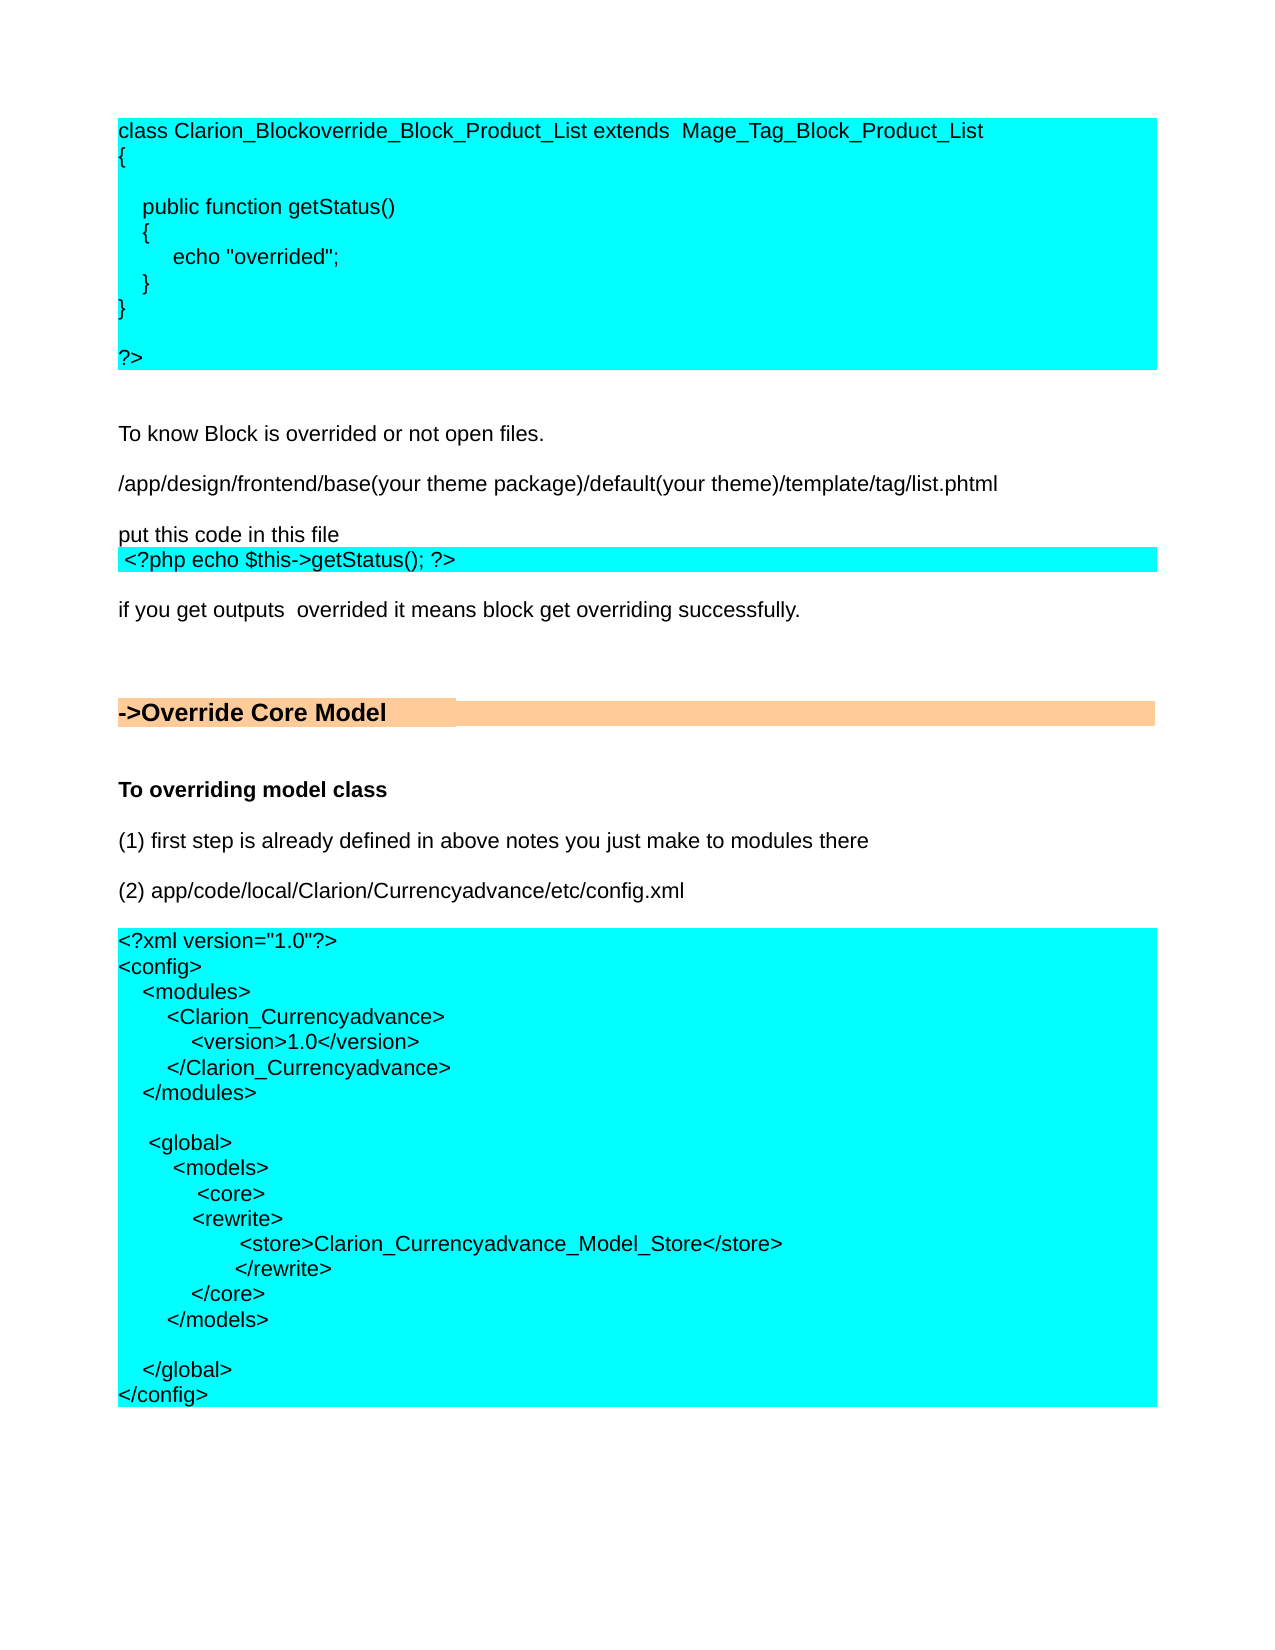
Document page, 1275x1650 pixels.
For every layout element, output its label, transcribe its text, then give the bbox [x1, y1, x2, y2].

text echo "overrided"; [118, 244, 1157, 269]
text </rewrite> [118, 1256, 1157, 1281]
text <modules> [118, 979, 1157, 1004]
text <?php echo $this->getStatus(); ?> [118, 547, 1157, 572]
text </global> [118, 1357, 1157, 1382]
text <rewrite> [118, 1206, 1157, 1231]
text </modules> [118, 1079, 1157, 1105]
text </config> [118, 1382, 1157, 1407]
text </models> [118, 1306, 1157, 1332]
text <models> [118, 1155, 1157, 1180]
text } [118, 294, 1157, 320]
text class Clarion_Blockoverride_Block_Product_List extends Mage_Tag_Block_Product_List [118, 118, 1157, 143]
text <store>Clarion_Currencyadvance_Model_Store</store> [118, 1231, 1157, 1256]
text <global> [118, 1130, 1157, 1155]
text if you get outputs overrided it means block get overriding successfully. [118, 597, 1157, 622]
text <config> [118, 953, 1157, 979]
text <core> [118, 1180, 1157, 1206]
text public function getStatus() [118, 194, 1157, 219]
text put this code in this file [118, 521, 1157, 547]
text } [118, 269, 1157, 294]
text <Clarion_Currencyadvance> [118, 1004, 1157, 1029]
text <?xml version="1.0"?> [118, 928, 1157, 953]
text ?> [118, 345, 1157, 370]
text </Clarion_Currencyadvance> [118, 1054, 1157, 1079]
text To know Block is overrided or not open files. [118, 421, 1157, 446]
text </core> [118, 1281, 1157, 1306]
text To overriding model class [118, 777, 1157, 802]
text { [118, 143, 1157, 168]
text (2) app/code/local/Clarion/Currencyadvance/etc/config.xml [118, 878, 1157, 903]
text { [118, 219, 1157, 244]
text /app/design/frontend/base(your theme package)/default(your theme)/template/tag/list.phtml [118, 471, 1157, 496]
text ->Override Core Model [118, 698, 1157, 727]
text <version>1.0</version> [118, 1029, 1157, 1054]
text (1) first step is already defined in above notes you just make to modules there [118, 827, 1157, 853]
